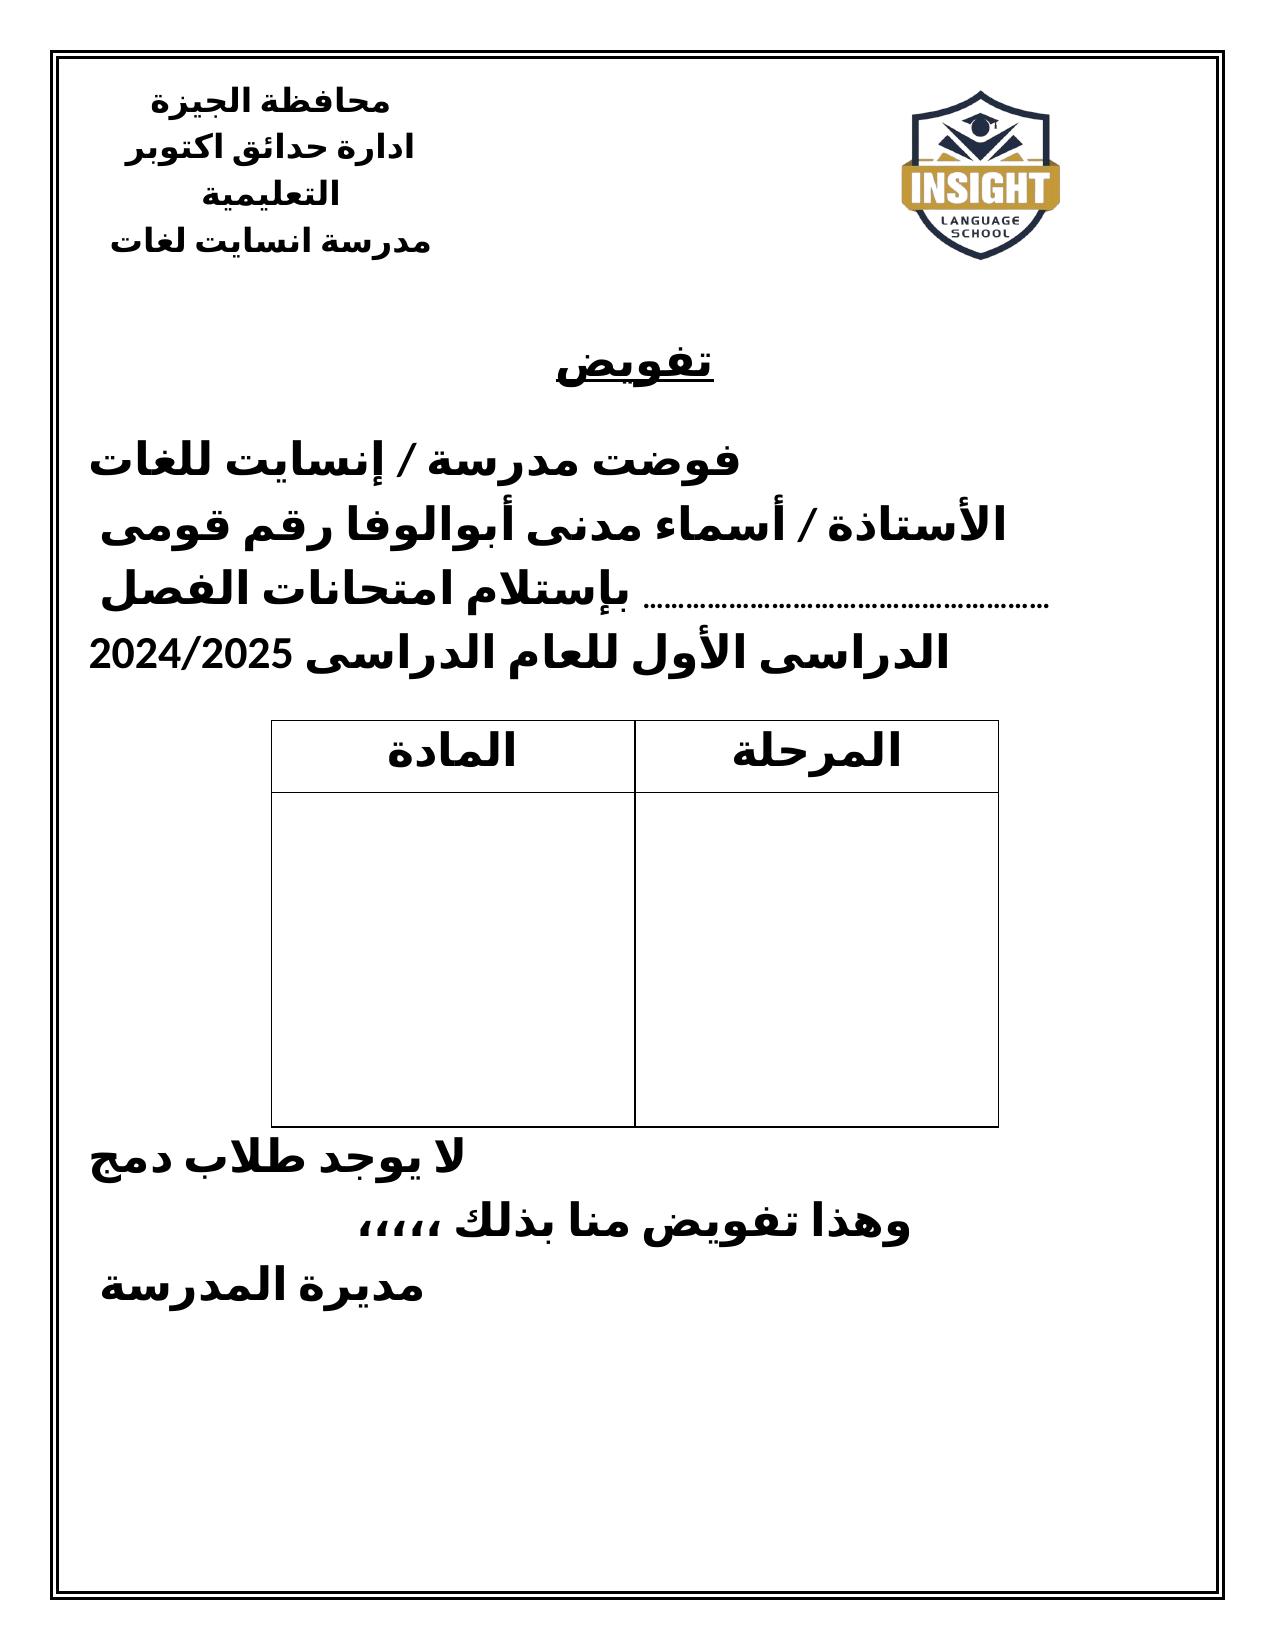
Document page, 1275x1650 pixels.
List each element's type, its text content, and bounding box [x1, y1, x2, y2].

table_cell [636, 793, 998, 1126]
text فوضت مدرسة / إنسايت للغات [89, 431, 1181, 487]
table_header [817, 59, 1181, 285]
table_header [453, 59, 817, 285]
text الأستاذة / أسماء مدنى أبوالوفا رقم قومى ………………………………………………… بإستلام امتحانات الفصل الدراسى الأول للعام الدراسى 2024/2025 [89, 495, 1181, 680]
text لا يوجد طلاب دمج [89, 1127, 1181, 1183]
table_header محافظة الجيزة ادارة حدائق اكتوبر التعليمية مدرسة انسايت لغات [89, 59, 453, 285]
table_cell [272, 793, 634, 1126]
table_header المادة [272, 721, 634, 792]
table_header المرحلة [636, 721, 998, 792]
text مديرة المدرسة [89, 1256, 1181, 1312]
text وهذا تفويض منا بذلك ،،،،، [89, 1192, 1181, 1248]
text تفويض [89, 332, 1181, 388]
